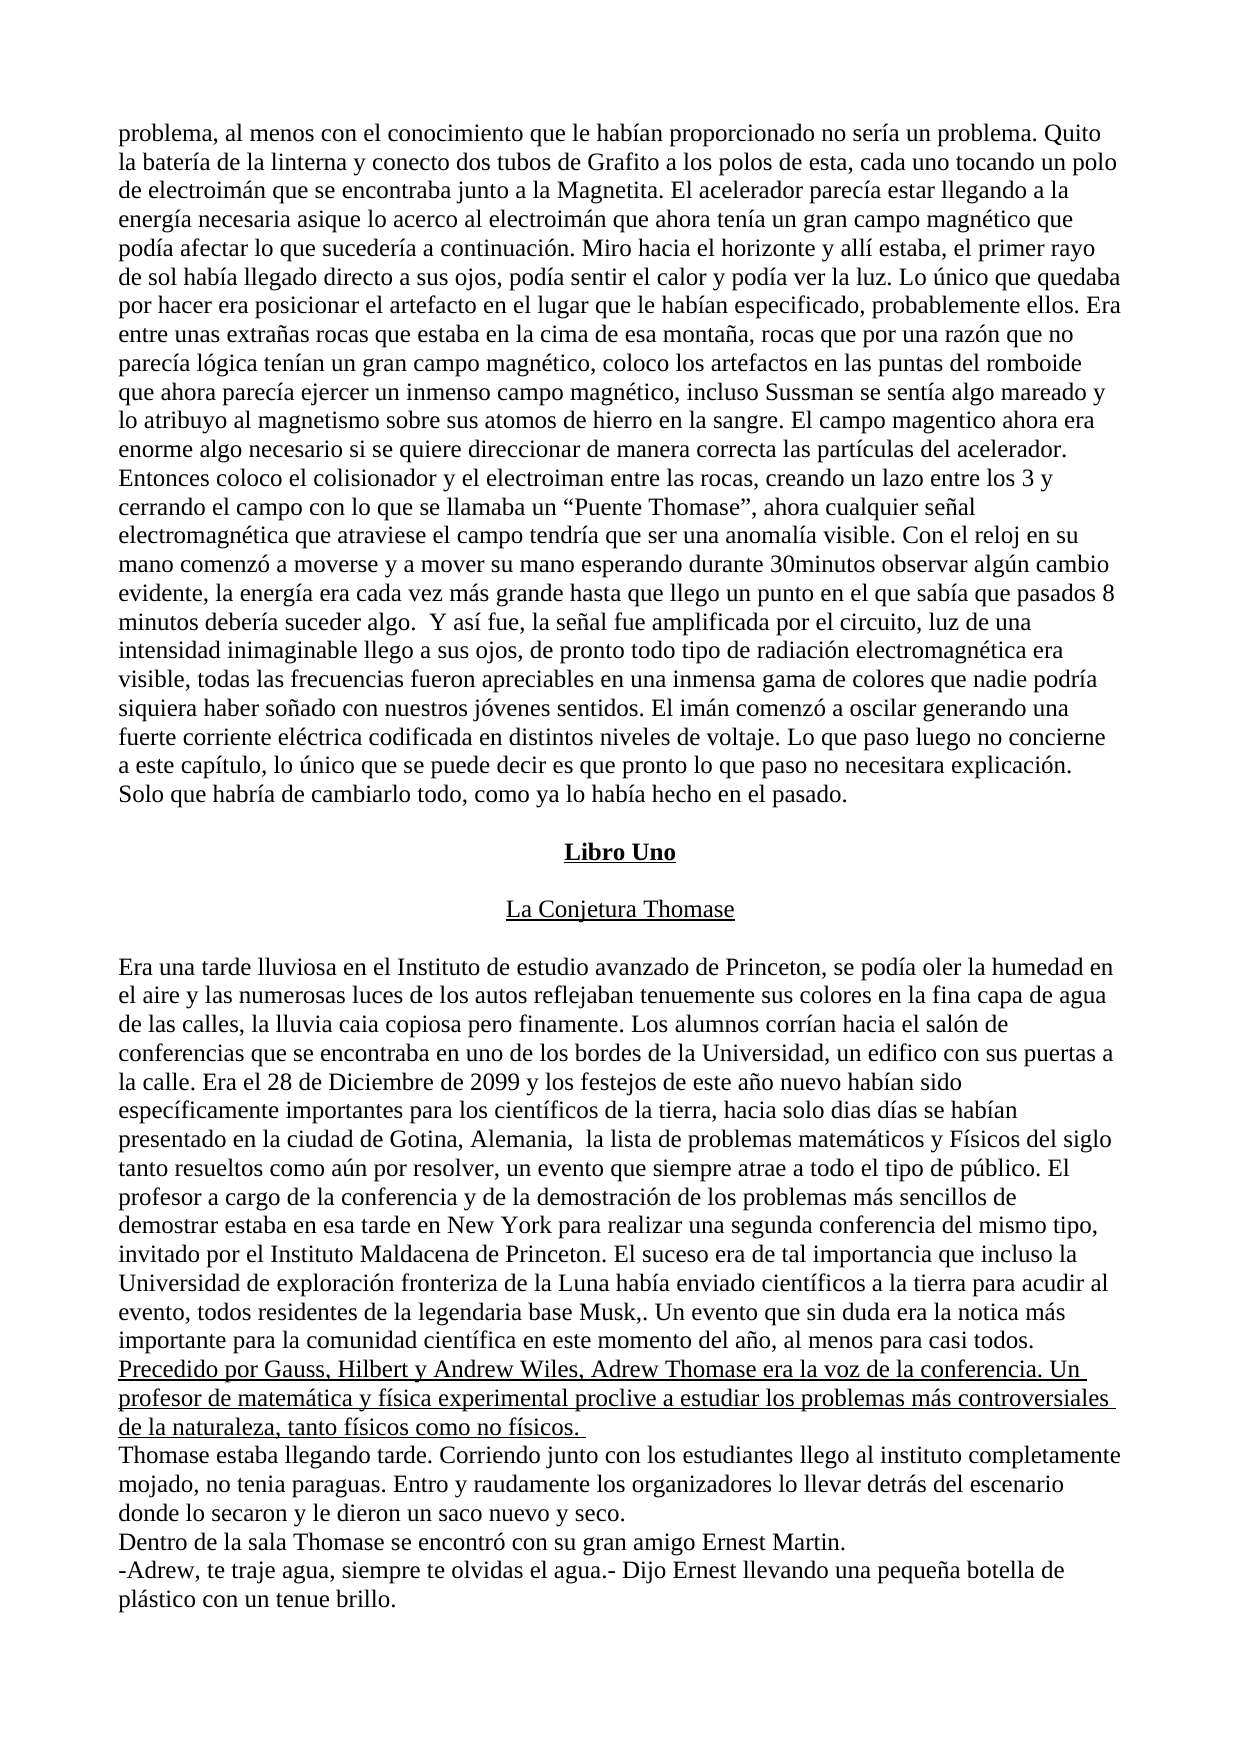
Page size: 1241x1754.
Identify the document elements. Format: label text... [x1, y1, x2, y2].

text -Adrew, te traje agua, siempre te olvidas el agua.- Dijo Ernest llevando una pequeña botella de plástico con un tenue brillo. [118, 1556, 1122, 1613]
text Thomase estaba llegando tarde. Corriendo junto con los estudiantes llego al instituto completamente mojado, no tenia paraguas. Entro y raudamente los organizadores lo llevar detrás del escenario donde lo secaron y le dieron un saco nuevo y seco. [118, 1441, 1122, 1527]
text Era una tarde lluviosa en el Instituto de estudio avanzado de Princeton, se podía oler la humedad en el aire y las numerosas luces de los autos reflejaban tenuemente sus colores en la fina capa de agua de las calles, la lluvia caia copiosa pero finamente. Los alumnos corrían hacia el salón de conferencias que se encontraba en uno de los bordes de la Universidad, un edifico con sus puertas a la calle. Era el 28 de Diciembre de 2099 y los festejos de este año nuevo habían sido específicamente importantes para los científicos de la tierra, hacia solo dias días se habían presentado en la ciudad de Gotina, Alemania, la lista de problemas matemáticos y Físicos del siglo tanto resueltos como aún por resolver, un evento que siempre atrae a todo el tipo de público. El profesor a cargo de la conferencia y de la demostración de los problemas más sencillos de demostrar estaba en esa tarde en New York para realizar una segunda conferencia del mismo tipo, invitado por el Instituto Maldacena de Princeton. El suceso era de tal importancia que incluso la Universidad de exploración fronteriza de la Luna había enviado científicos a la tierra para acudir al evento, todos residentes de la legendaria base Musk,. Un evento que sin duda era la notica más importante para la comunidad científica en este momento del año, al menos para casi todos. [118, 952, 1122, 1354]
text Dentro de la sala Thomase se encontró con su gran amigo Ernest Martin. [118, 1527, 1122, 1556]
text Precedido por Gauss, Hilbert y Andrew Wiles, Adrew Thomase era la voz de la conferencia. Un profesor de matemática y física experimental proclive a estudiar los problemas más controversiales de la naturaleza, tanto físicos como no físicos. [118, 1354, 1122, 1441]
text La Conjetura Thomase [118, 894, 1122, 923]
text Libro Uno [118, 837, 1122, 866]
text problema, al menos con el conocimiento que le habían proporcionado no sería un problema. Quito la batería de la linterna y conecto dos tubos de Grafito a los polos de esta, cada uno tocando un polo de electroimán que se encontraba junto a la Magnetita. El acelerador parecía estar llegando a la energía necesaria asique lo acerco al electroimán que ahora tenía un gran campo magnético que podía afectar lo que sucedería a continuación. Miro hacia el horizonte y allí estaba, el primer rayo de sol había llegado directo a sus ojos, podía sentir el calor y podía ver la luz. Lo único que quedaba por hacer era posicionar el artefacto en el lugar que le habían especificado, probablemente ellos. Era entre unas extrañas rocas que estaba en la cima de esa montaña, rocas que por una razón que no parecía lógica tenían un gran campo magnético, coloco los artefactos en las puntas del romboide que ahora parecía ejercer un inmenso campo magnético, incluso Sussman se sentía algo mareado y lo atribuyo al magnetismo sobre sus atomos de hierro en la sangre. El campo magentico ahora era enorme algo necesario si se quiere direccionar de manera correcta las partículas del acelerador. Entonces coloco el colisionador y el electroiman entre las rocas, creando un lazo entre los 3 y cerrando el campo con lo que se llamaba un “Puente Thomase”, ahora cualquier señal electromagnética que atraviese el campo tendría que ser una anomalía visible. Con el reloj en su mano comenzó a moverse y a mover su mano esperando durante 30minutos observar algún cambio evidente, la energía era cada vez más grande hasta que llego un punto en el que sabía que pasados 8 minutos debería suceder algo. Y así fue, la señal fue amplificada por el circuito, luz de una intensidad inimaginable llego a sus ojos, de pronto todo tipo de radiación electromagnética era visible, todas las frecuencias fueron apreciables en una inmensa gama de colores que nadie podría siquiera haber soñado con nuestros jóvenes sentidos. El imán comenzó a oscilar generando una fuerte corriente eléctrica codificada en distintos niveles de voltaje. Lo que paso luego no concierne a este capítulo, lo único que se puede decir es que pronto lo que paso no necesitara explicación. Solo que habría de cambiarlo todo, como ya lo había hecho en el pasado. [118, 118, 1122, 808]
